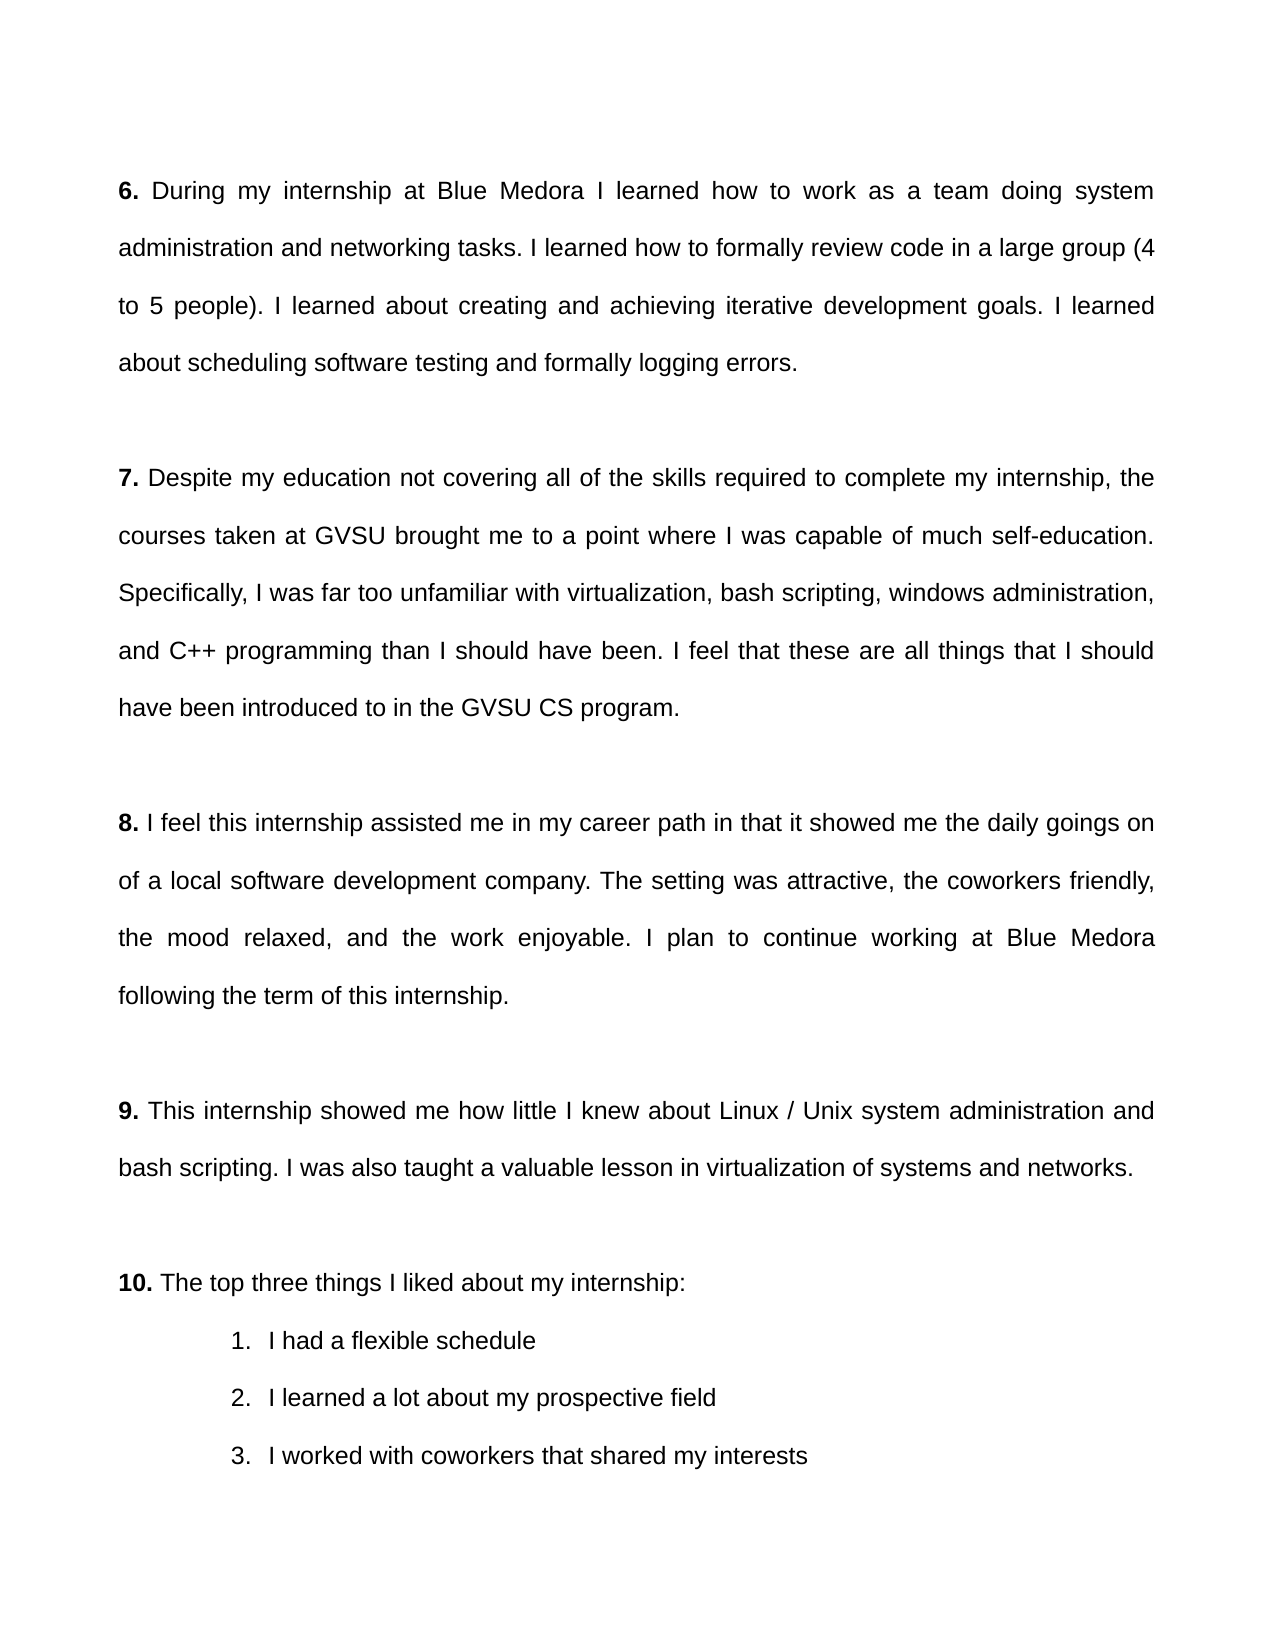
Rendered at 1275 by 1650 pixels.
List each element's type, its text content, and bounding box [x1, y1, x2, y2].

list I worked with coworkers that shared my interests [231, 1441, 1157, 1469]
text 9. This internship showed me how little I knew about Linux / Unix system administration and bash scripting. I was also taught a valuable lesson in virtualization of systems and networks. [118, 1096, 1157, 1182]
text 7. Despite my education not covering all of the skills required to complete my internship, the courses taken at GVSU brought me to a point where I was capable of much self-education. Specifically, I was far too unfamiliar with virtualization, bash scripting, windows administration, and C++ programming than I should have been. I feel that these are all things that I should have been introduced to in the GVSU CS program. [118, 463, 1157, 722]
text 6. During my internship at Blue Medora I learned how to work as a team doing system administration and networking tasks. I learned how to formally review code in a large group (4 to 5 people). I learned about creating and achieving iterative development goals. I learned about scheduling software testing and formally logging errors. [118, 176, 1157, 377]
list I learned a lot about my prospective field [231, 1383, 1157, 1412]
text 8. I feel this internship assisted me in my career path in that it showed me the daily goings on of a local software development company. The setting was attractive, the coworkers friendly, the mood relaxed, and the work enjoyable. I plan to continue working at Blue Medora following the term of this internship. [118, 808, 1157, 1009]
text 10. The top three things I liked about my internship: [118, 1268, 1157, 1297]
list I had a flexible schedule [231, 1326, 1157, 1354]
